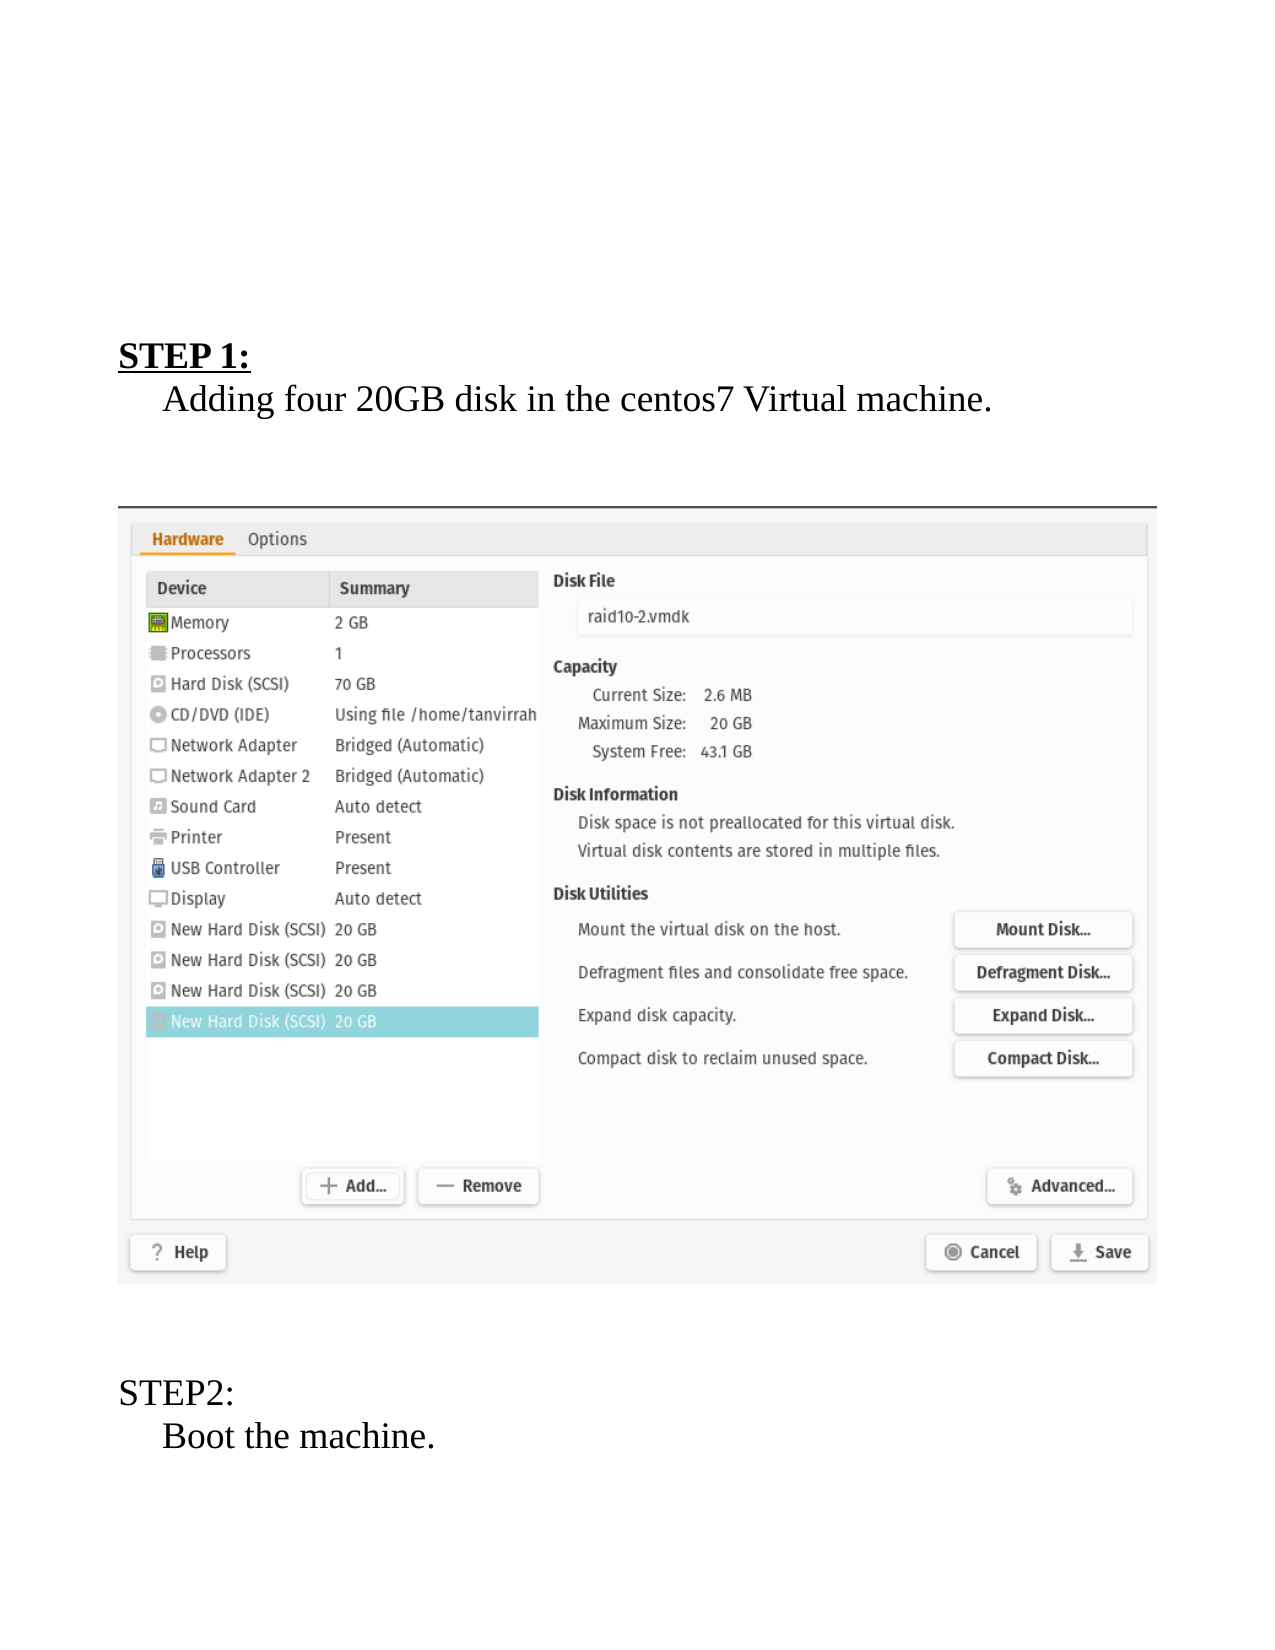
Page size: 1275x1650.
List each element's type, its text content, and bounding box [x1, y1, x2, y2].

text STEP2: [118, 1370, 1157, 1413]
text Adding four 20GB disk in the centos7 Virtual machine. [118, 377, 1157, 420]
text STEP 1: [118, 334, 1157, 377]
picture [118, 506, 1157, 1284]
text Boot the machine. [118, 1413, 1157, 1456]
